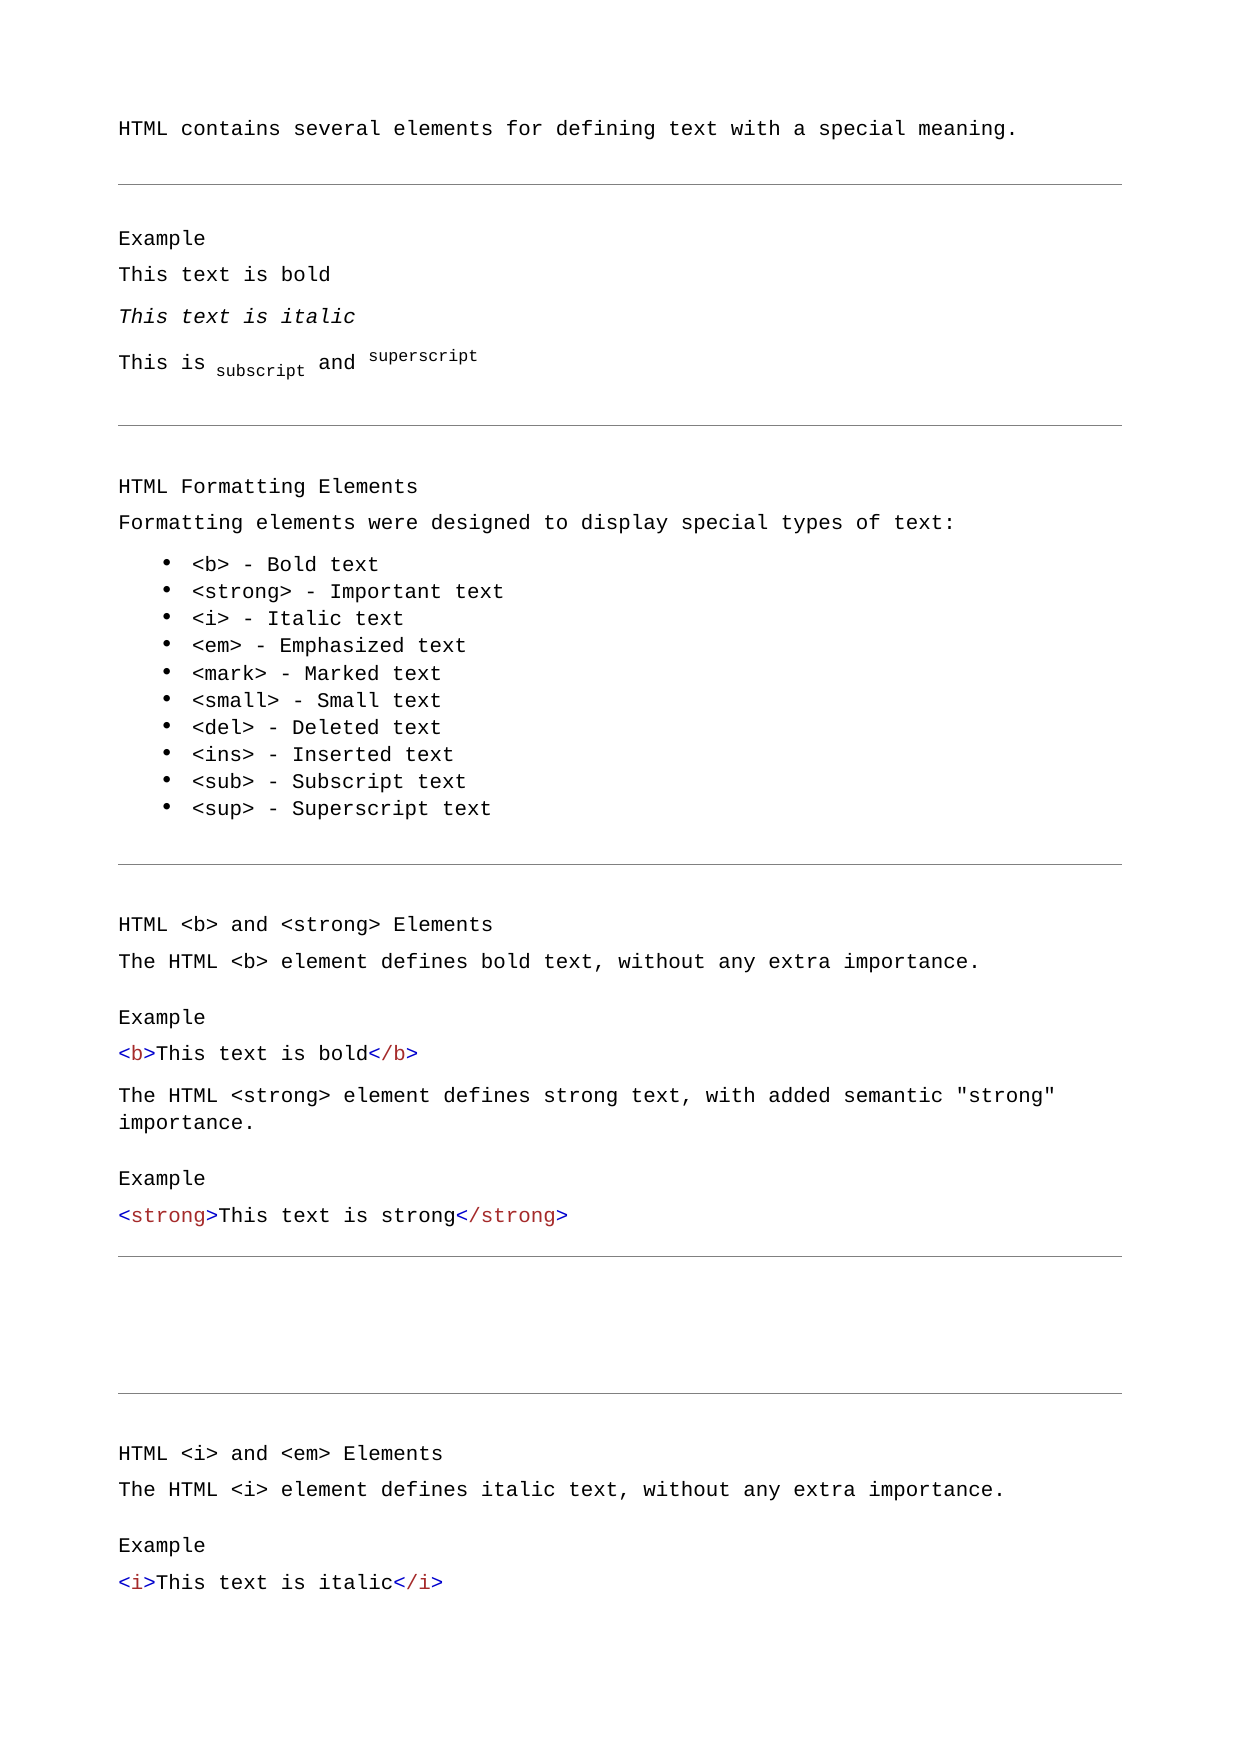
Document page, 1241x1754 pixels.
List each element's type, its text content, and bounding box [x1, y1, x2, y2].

list <mark> - Marked text [162, 662, 1122, 686]
list <strong> - Important text [162, 581, 1122, 604]
text The HTML <b> element defines bold text, without any extra importance. [118, 951, 1122, 974]
list <b> - Bold text [162, 554, 1122, 577]
list <em> - Emphasized text [162, 635, 1122, 659]
subtitle Example [118, 1536, 1122, 1559]
subtitle HTML Formatting Elements [118, 476, 1122, 499]
subtitle Example [118, 228, 1122, 252]
list <sup> - Superscript text [162, 798, 1122, 822]
list <sub> - Subscript text [162, 771, 1122, 795]
subtitle HTML <b> and <strong> Elements [118, 914, 1122, 938]
text Formatting elements were designed to display special types of text: [118, 512, 1122, 536]
list <i> - Italic text [162, 608, 1122, 632]
text <strong>This text is strong</strong> [118, 1204, 1122, 1228]
text This text is bold [118, 264, 1122, 288]
text This text is italic [118, 306, 1122, 329]
text The HTML <strong> element defines strong text, with added semantic "strong" importance. [118, 1085, 1122, 1136]
text HTML contains several elements for defining text with a special meaning. [118, 118, 1122, 142]
text <i>This text is italic</i> [118, 1572, 1122, 1595]
list <ins> - Inserted text [162, 744, 1122, 768]
list <small> - Small text [162, 690, 1122, 713]
subtitle Example [118, 1007, 1122, 1031]
list <del> - Deleted text [162, 717, 1122, 741]
text The HTML <i> element defines italic text, without any extra importance. [118, 1479, 1122, 1503]
subtitle Example [118, 1168, 1122, 1192]
text This is subscript and superscript [118, 348, 1122, 382]
subtitle HTML <i> and <em> Elements [118, 1443, 1122, 1467]
text <b>This text is bold</b> [118, 1043, 1122, 1067]
